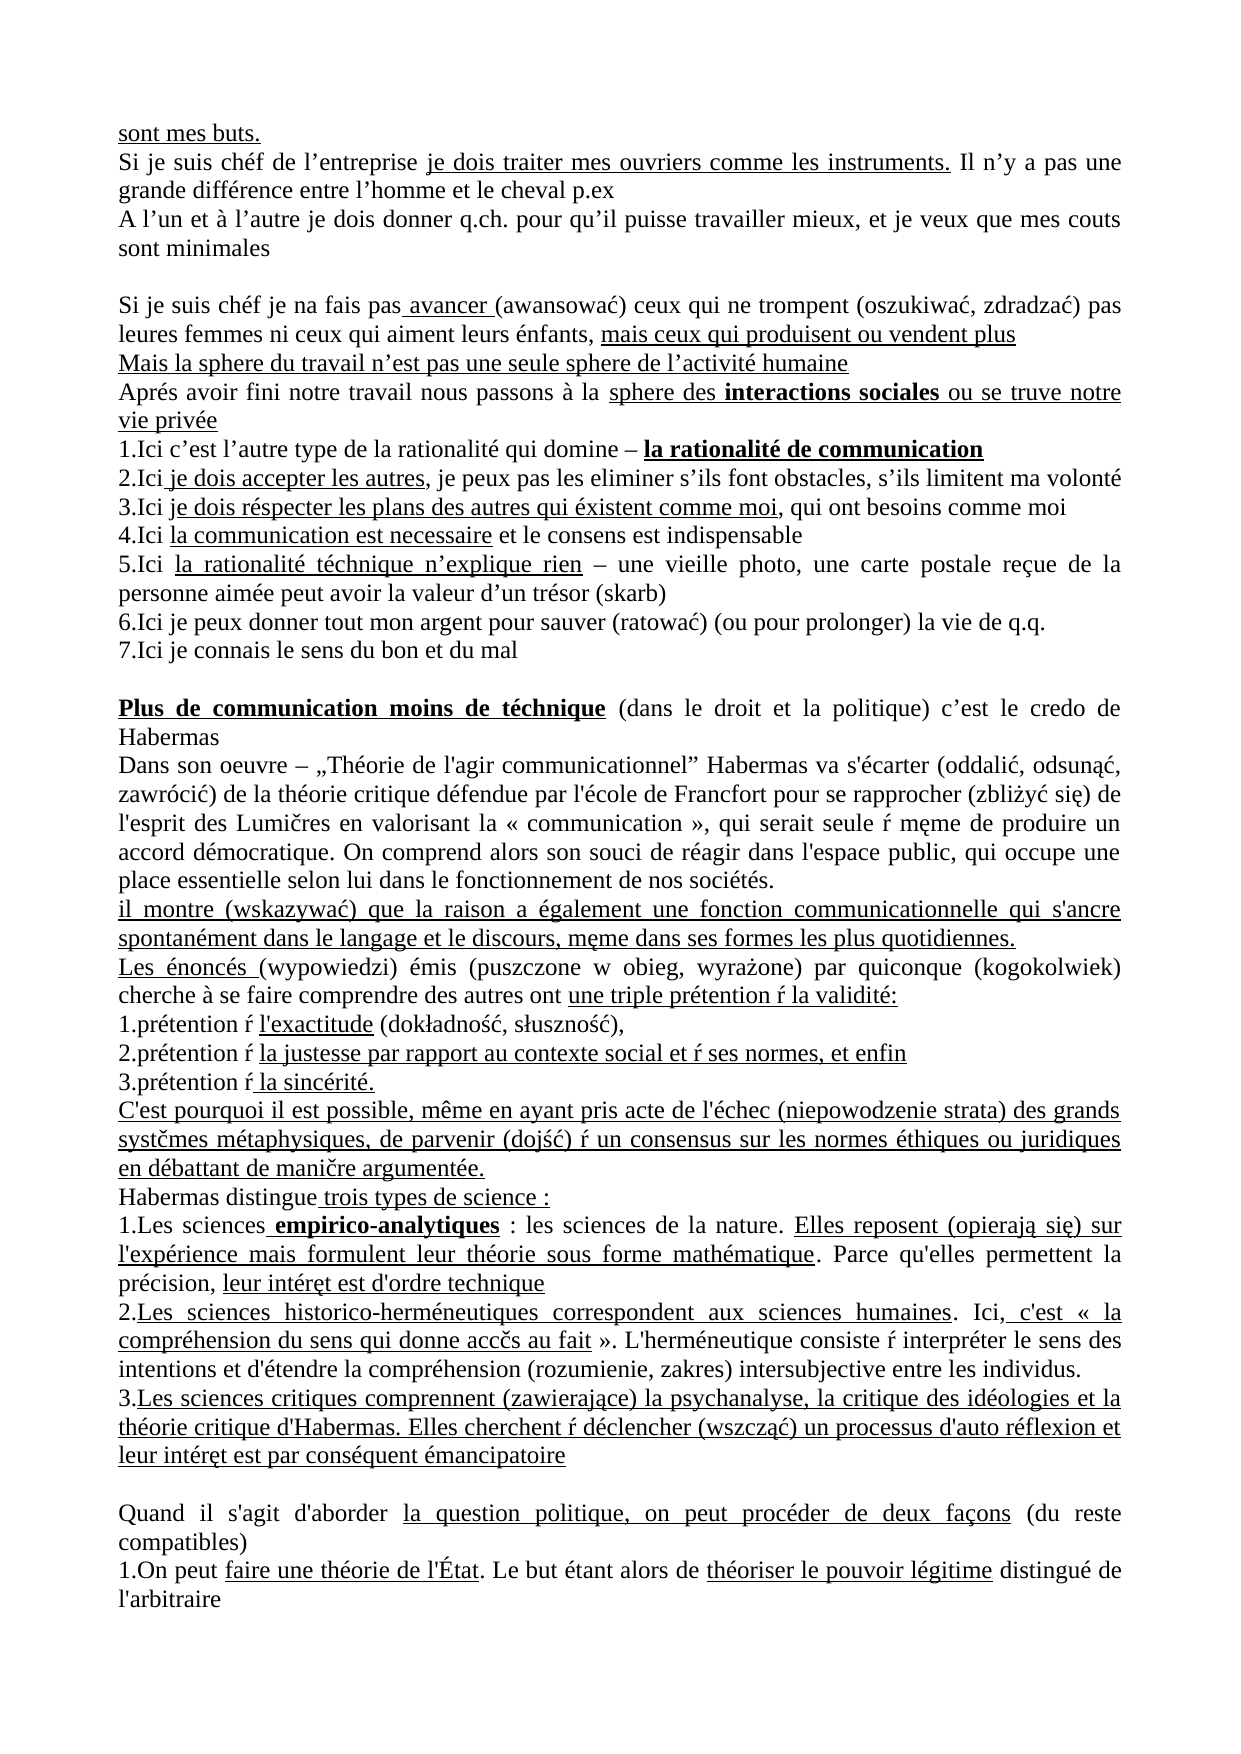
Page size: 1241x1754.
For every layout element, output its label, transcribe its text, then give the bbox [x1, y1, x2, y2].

text Habermas distingue trois types de science : [118, 1182, 1122, 1211]
text il montre (wskazywać) que la raison a également une fonction communicationnelle qui s'ancre spontanément dans le langage et le discours, męme dans ses formes les plus quotidiennes. [118, 894, 1122, 952]
list Ici la rationalité téchnique n’explique rien – une vieille photo, une carte postale reçue de la personne aimée peut avoir la valeur d’un trésor (skarb) [118, 549, 1122, 607]
list Ici je connais le sens du bon et du mal [118, 636, 1122, 664]
list Les sciences critiques comprennent (zawierające) la psychanalyse, la critique des idéologies et la théorie critique d'Habermas. Elles cherchent ŕ déclencher (wszcząć) un processus d'auto réflexion et leur intéręt est par conséquent émancipatoire [118, 1383, 1122, 1469]
text C'est pourquoi il est possible, même en ayant pris acte de l'échec (niepowodzenie strata) des grands systčmes métaphysiques, de parvenir (dojść) ŕ un consensus sur les normes éthiques ou juridiques en débattant de maničre argumentée. [118, 1096, 1122, 1182]
list Ici c’est l’autre type de la rationalité qui domine – la rationalité de communication [118, 434, 1122, 463]
text A l’un et à l’autre je dois donner q.ch. pour qu’il puisse travailler mieux, et je veux que mes couts sont minimales [118, 204, 1122, 262]
list On peut faire une théorie de l'État. Le but étant alors de théoriser le pouvoir légitime distingué de l'arbitraire [118, 1556, 1122, 1613]
list prétention ŕ l'exactitude (dokładność, słuszność), [118, 1009, 1122, 1038]
list prétention ŕ la sincérité. [118, 1067, 1122, 1096]
list Les sciences historico-herméneutiques correspondent aux sciences humaines. Ici, c'est « la compréhension du sens qui donne accčs au fait ». L'herméneutique consiste ŕ interpréter le sens des intentions et d'étendre la compréhension (rozumienie, zakres) intersubjective entre les individus. [118, 1297, 1122, 1383]
text Mais la sphere du travail n’est pas une seule sphere de l’activité humaine [118, 348, 1122, 377]
list Ici je peux donner tout mon argent pour sauver (ratować) (ou pour prolonger) la vie de q.q. [118, 607, 1122, 636]
list Ici je dois réspecter les plans des autres qui éxistent comme moi, qui ont besoins comme moi [118, 492, 1122, 521]
text Plus de communication moins de téchnique (dans le droit et la politique) c’est le credo de Habermas [118, 693, 1122, 751]
text Si je suis chéf je na fais pas avancer (awansować) ceux qui ne trompent (oszukiwać, zdradzać) pas leures femmes ni ceux qui aiment leurs énfants, mais ceux qui produisent ou vendent plus [118, 291, 1122, 348]
text Aprés avoir fini notre travail nous passons à la sphere des interactions sociales ou se truve notre vie privée [118, 377, 1122, 434]
text Si je suis chéf de l’entreprise je dois traiter mes ouvriers comme les instruments. Il n’y a pas une grande différence entre l’homme et le cheval p.ex [118, 147, 1122, 204]
list prétention ŕ la justesse par rapport au contexte social et ŕ ses normes, et enfin [118, 1038, 1122, 1067]
text Les énoncés (wypowiedzi) émis (puszczone w obieg, wyrażone) par quiconque (kogokolwiek) cherche à se faire comprendre des autres ont une triple prétention ŕ la validité: [118, 952, 1122, 1009]
list Ici la communication est necessaire et le consens est indispensable [118, 521, 1122, 549]
list Ici je dois accepter les autres, je peux pas les eliminer s’ils font obstacles, s’ils limitent ma volonté [118, 463, 1122, 492]
list Les sciences empirico-analytiques : les sciences de la nature. Elles reposent (opierają się) sur l'expérience mais formulent leur théorie sous forme mathématique. Parce qu'elles permettent la précision, leur intéręt est d'ordre technique [118, 1211, 1122, 1297]
text Dans son oeuvre – „Théorie de l'agir communicationnel” Habermas va s'écarter (oddalić, odsunąć, zawrócić) de la théorie critique défendue par l'école de Francfort pour se rapprocher (zbliżyć się) de l'esprit des Lumičres en valorisant la « communication », qui serait seule ŕ męme de produire un accord démocratique. On comprend alors son souci de réagir dans l'espace public, qui occupe une place essentielle selon lui dans le fonctionnement de nos sociétés. [118, 751, 1122, 894]
text Quand il s'agit d'aborder la question politique, on peut procéder de deux façons (du reste compatibles) [118, 1498, 1122, 1556]
text sont mes buts. [118, 118, 1122, 147]
